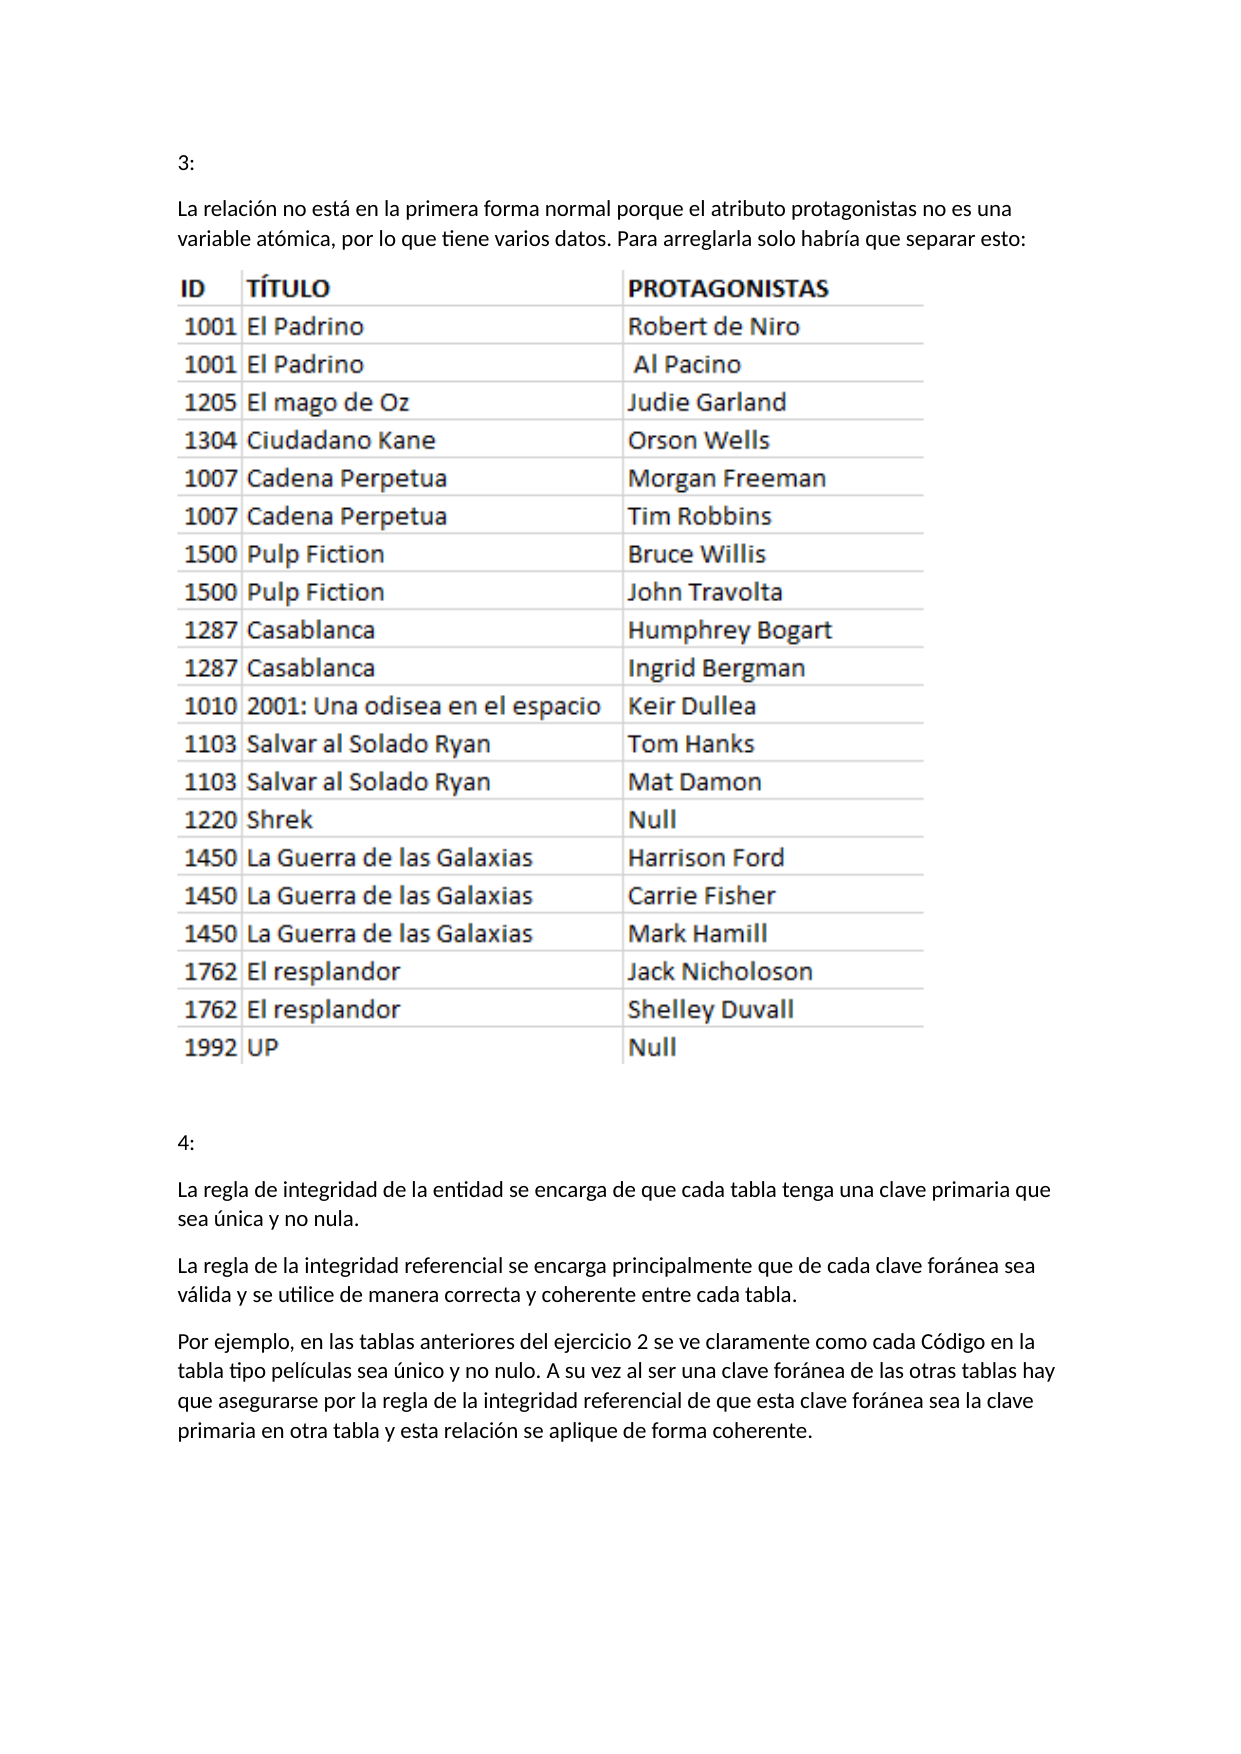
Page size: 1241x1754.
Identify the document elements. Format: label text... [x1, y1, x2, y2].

text Por ejemplo, en las tablas anteriores del ejercicio 2 se ve claramente como cada Código en la tabla tipo películas sea único y no nulo. A su vez al ser una clave foránea de las otras tablas hay que asegurarse por la regla de la integridad referencial de que esta clave foránea sea la clave primaria en otra tabla y esta relación se aplique de forma coherente. [177, 1327, 1063, 1444]
text La regla de integridad de la entidad se encarga de que cada tabla tenga una clave primaria que sea única y no nula. [177, 1175, 1063, 1233]
text 3: [177, 148, 1063, 176]
text 4: [177, 1128, 1063, 1157]
text La relación no está en la primera forma normal porque el atributo protagonistas no es una variable atómica, por lo que tiene varios datos. Para arreglarla solo habría que separar esto: [177, 194, 1063, 252]
text La regla de la integridad referencial se encarga principalmente que de cada clave foránea sea válida y se utilice de manera correcta y coherente entre cada tabla. [177, 1251, 1063, 1309]
